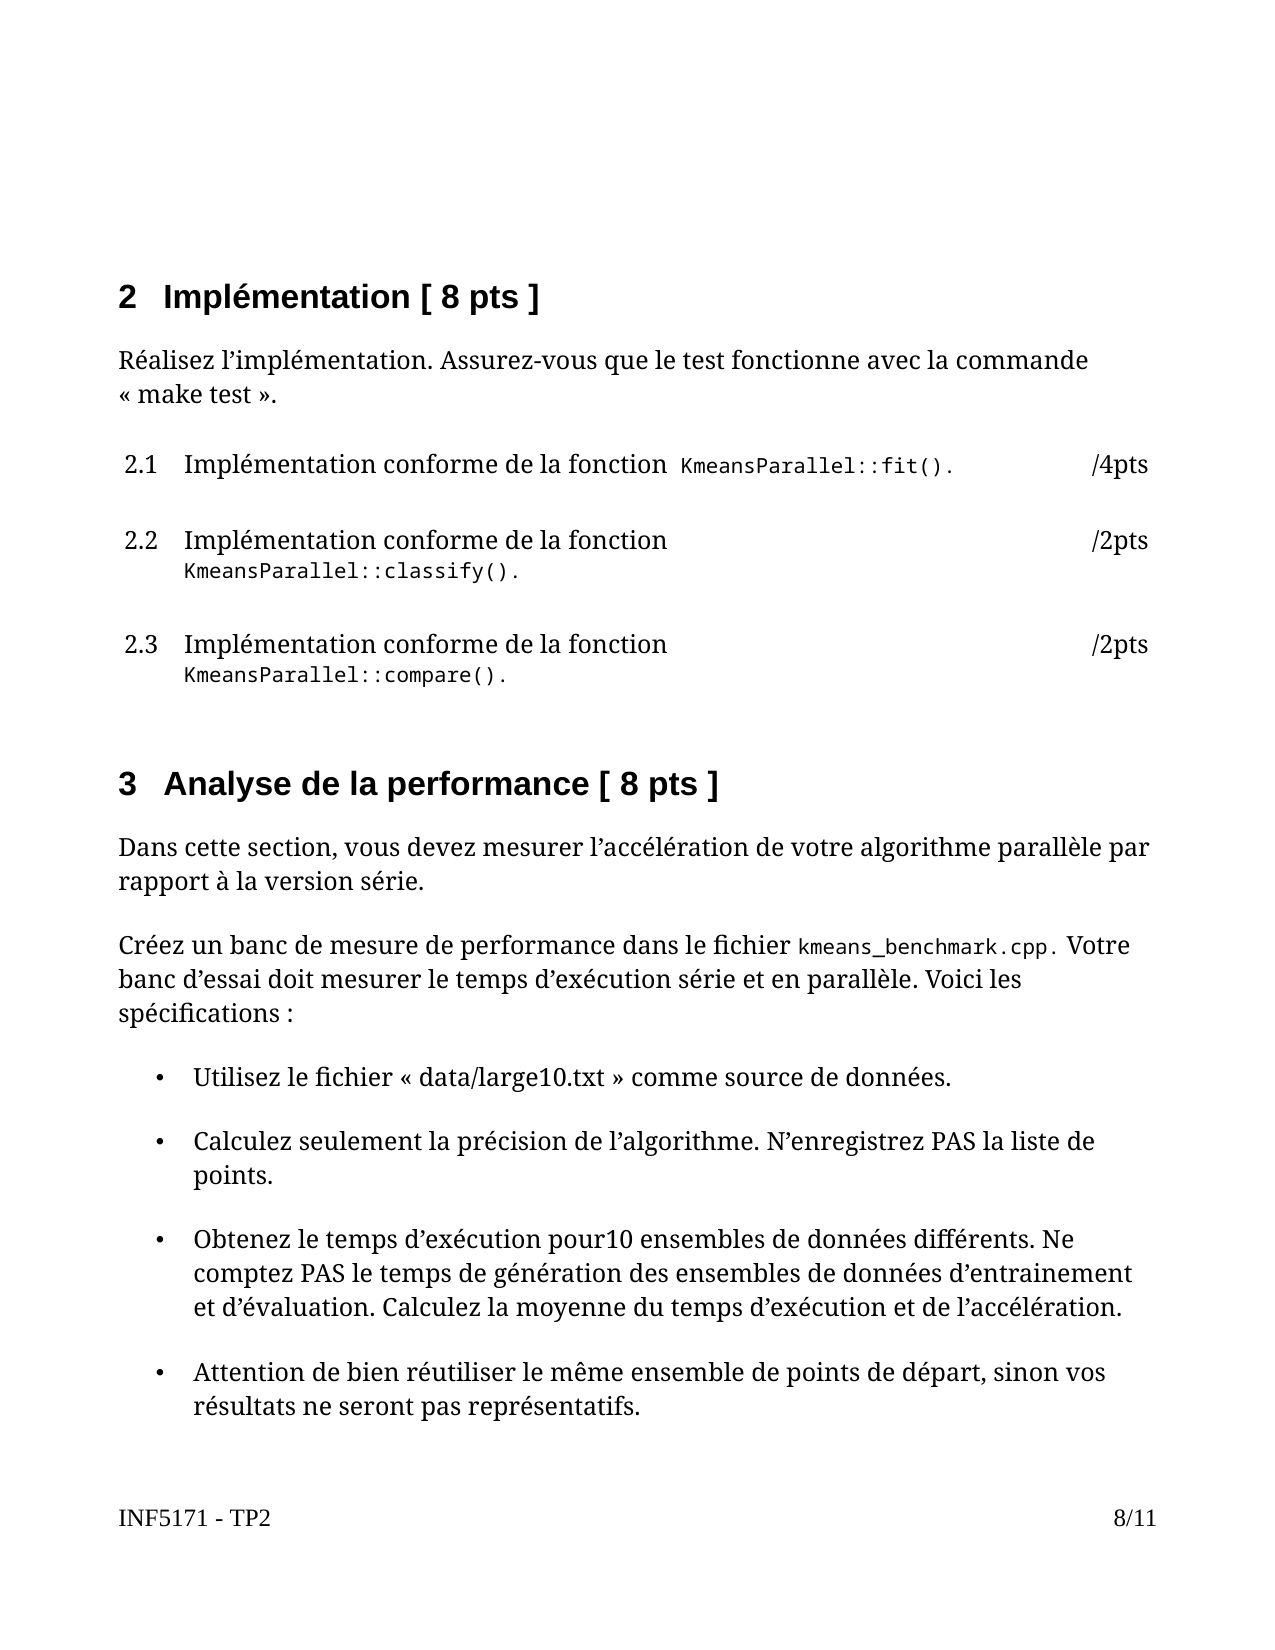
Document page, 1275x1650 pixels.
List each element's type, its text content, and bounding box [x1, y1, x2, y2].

table_header [1020, 176, 1088, 252]
subtitle Analyse de la performance [ 8 pts ] [118, 763, 1157, 802]
table_cell Implémentation conforme de la fonction KmeansParallel::classify(). [118, 502, 1006, 606]
table_cell [1006, 502, 1079, 606]
text Dans cette section, vous devez mesurer l’accélération de votre algorithme parallèle par rapport à la version série. [118, 829, 1157, 898]
table_header [1089, 176, 1157, 252]
list Utilisez le fichier « data/large10.txt » comme source de données. [156, 1060, 1157, 1094]
table_header [1006, 426, 1079, 502]
text Réalisez l’implémentation. Assurez-vous que le test fonctionne avec la commande « make test ». [118, 343, 1157, 411]
list Calculez seulement la précision de l’algorithme. N’enregistrez PAS la liste de points. [156, 1124, 1157, 1192]
table_cell Implémentation conforme de la fonction KmeansParallel::compare(). [118, 606, 1006, 709]
text Créez un banc de mesure de performance dans le fichier kmeans_benchmark.cpp. Votre banc d’essai doit mesurer le temps d’exécution série et en parallèle. Voici les spécifications : [118, 928, 1157, 1030]
table_header [118, 176, 1019, 252]
subtitle Implémentation [ 8 pts ] [118, 277, 1157, 316]
table_cell /2pts [1080, 606, 1157, 709]
table_header /4pts [1080, 426, 1157, 502]
table_cell [1006, 606, 1079, 709]
table_cell /2pts [1080, 502, 1157, 606]
list Attention de bien réutiliser le même ensemble de points de départ, sinon vos résultats ne seront pas représentatifs. [156, 1354, 1157, 1422]
list Obtenez le temps d’exécution pour10 ensembles de données différents. Ne comptez PAS le temps de génération des ensembles de données d’entrainement et d’évaluation. Calculez la moyenne du temps d’exécution et de l’accélération. [156, 1222, 1157, 1324]
table_header Implémentation conforme de la fonction KmeansParallel::fit(). [118, 426, 1006, 502]
